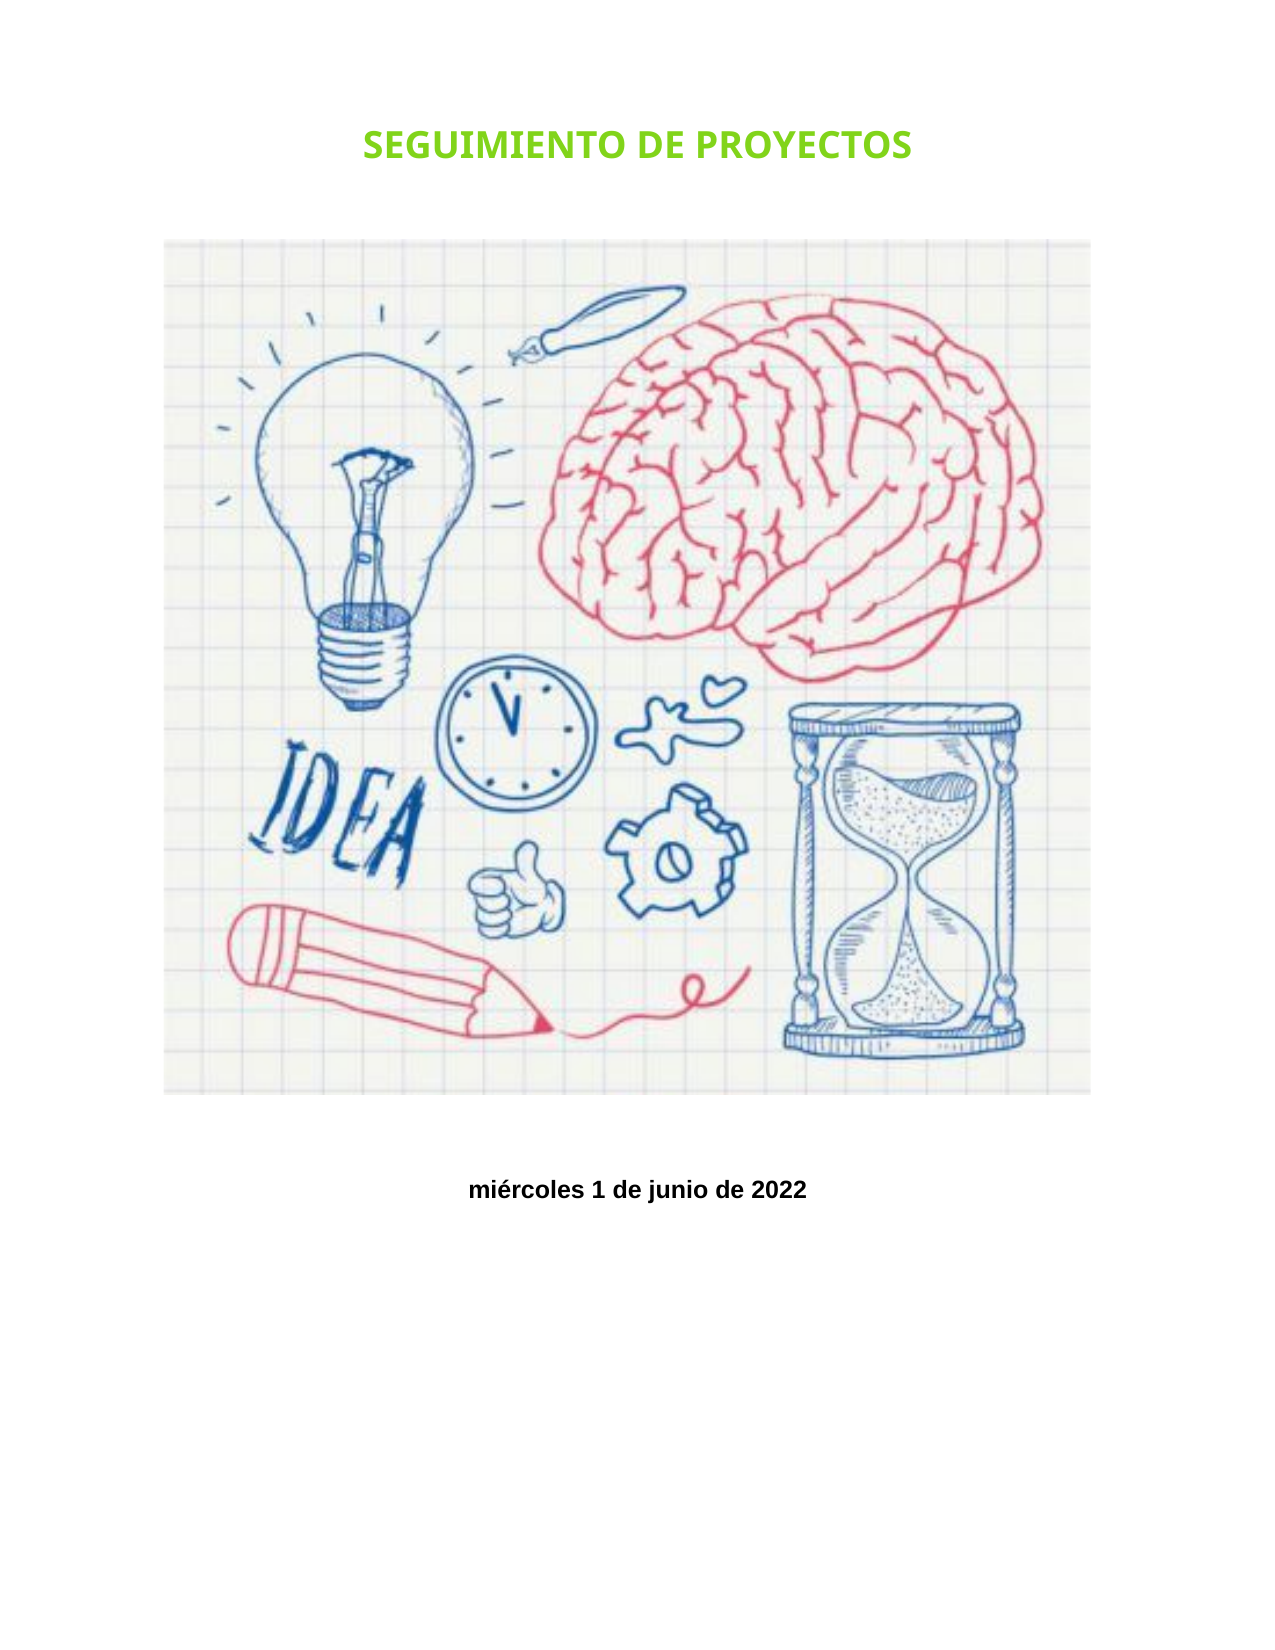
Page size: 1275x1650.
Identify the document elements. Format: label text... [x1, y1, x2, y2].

text miércoles 1 de junio de 2022 [118, 1175, 1157, 1204]
picture [163, 239, 1091, 1095]
text SEGUIMIENTO DE PROYECTOS [118, 118, 1157, 169]
